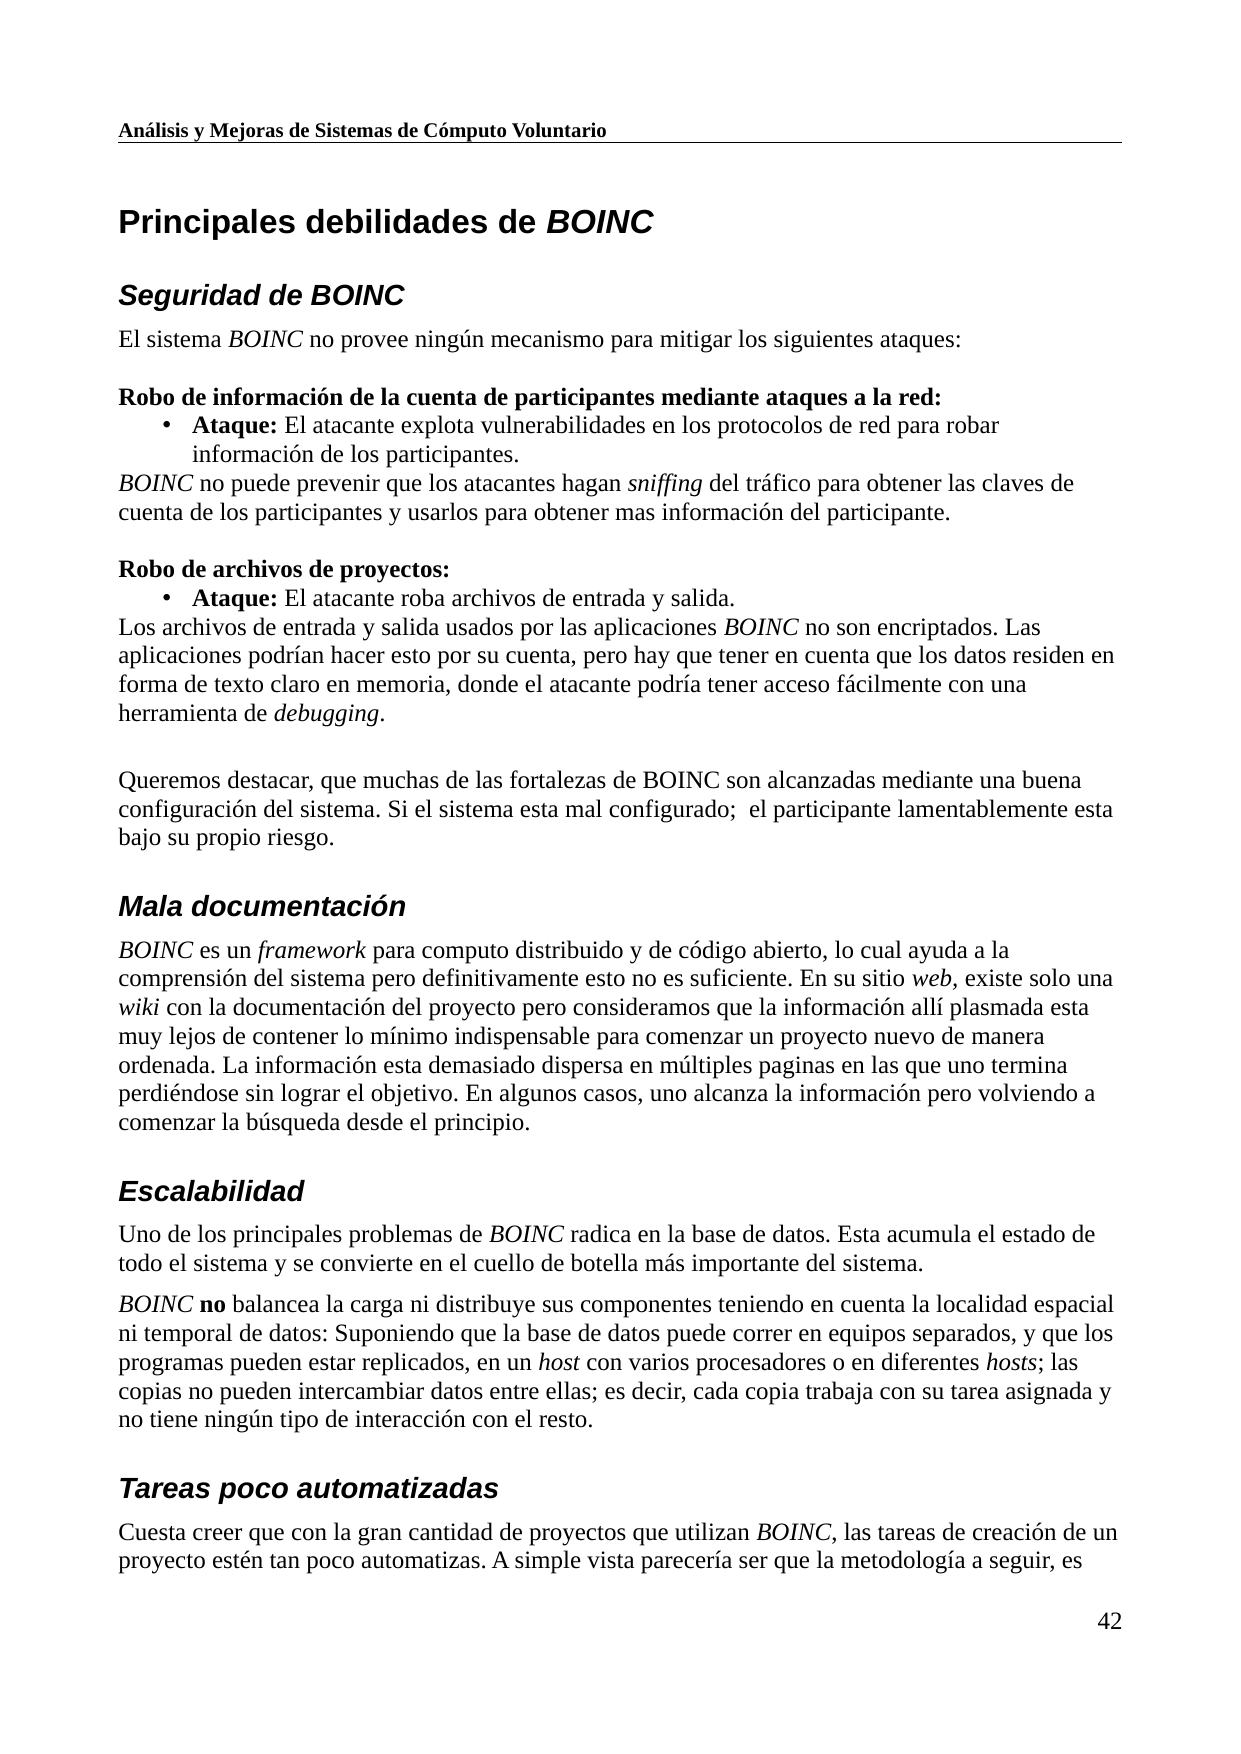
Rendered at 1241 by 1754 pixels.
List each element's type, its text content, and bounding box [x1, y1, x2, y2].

text Robo de información de la cuenta de participantes mediante ataques a la red: [118, 382, 1122, 410]
subtitle Seguridad de BOINC [118, 278, 1122, 312]
text BOINC no puede prevenir que los atacantes hagan sniffing del tráfico para obtener las claves de cuenta de los participantes y usarlos para obtener mas información del participante. [118, 468, 1122, 525]
text BOINC no balancea la carga ni distribuye sus componentes teniendo en cuenta la localidad espacial ni temporal de datos: Suponiendo que la base de datos puede correr en equipos separados, y que los programas pueden estar replicados, en un host con varios procesadores o en diferentes hosts; las copias no pueden intercambiar datos entre ellas; es decir, cada copia trabaja con su tarea asignada y no tiene ningún tipo de interacción con el resto. [118, 1289, 1122, 1433]
text BOINC es un framework para computo distribuido y de código abierto, lo cual ayuda a la comprensión del sistema pero definitivamente esto no es suficiente. En su sitio web, existe solo una wiki con la documentación del proyecto pero consideramos que la información allí plasmada esta muy lejos de contener lo mínimo indispensable para comenzar un proyecto nuevo de manera ordenada. La información esta demasiado dispersa en múltiples paginas en las que uno termina perdiéndose sin lograr el objetivo. En algunos casos, uno alcanza la información pero volviendo a comenzar la búsqueda desde el principio. [118, 935, 1122, 1136]
text Cuesta creer que con la gran cantidad de proyectos que utilizan BOINC, las tareas de creación de un proyecto estén tan poco automatizas. A simple vista parecería ser que la metodología a seguir, es [118, 1517, 1122, 1574]
text El sistema BOINC no provee ningún mecanismo para mitigar los siguientes ataques: [118, 324, 1122, 353]
subtitle Mala documentación [118, 889, 1122, 922]
subtitle Escalabilidad [118, 1173, 1122, 1207]
subtitle Tareas poco automatizadas [118, 1471, 1122, 1504]
text Robo de archivos de proyectos: [118, 554, 1122, 583]
text Los archivos de entrada y salida usados por las aplicaciones BOINC no son encriptados. Las aplicaciones podrían hacer esto por su cuenta, pero hay que tener en cuenta que los datos residen en forma de texto claro en memoria, donde el atacante podría tener acceso fácilmente con una herramienta de debugging. [118, 612, 1122, 727]
list Ataque: El atacante explota vulnerabilidades en los protocolos de red para robar información de los participantes. [162, 410, 1122, 468]
list Ataque: El atacante roba archivos de entrada y salida. [162, 583, 1122, 612]
text Queremos destacar, que muchas de las fortalezas de BOINC son alcanzadas mediante una buena configuración del sistema. Si el sistema esta mal configurado; el participante lamentablemente esta bajo su propio riesgo. [118, 765, 1122, 851]
text Uno de los principales problemas de BOINC radica en la base de datos. Esta acumula el estado de todo el sistema y se convierte en el cuello de botella más importante del sistema. [118, 1219, 1122, 1277]
subtitle Principales debilidades de BOINC [118, 202, 1122, 241]
